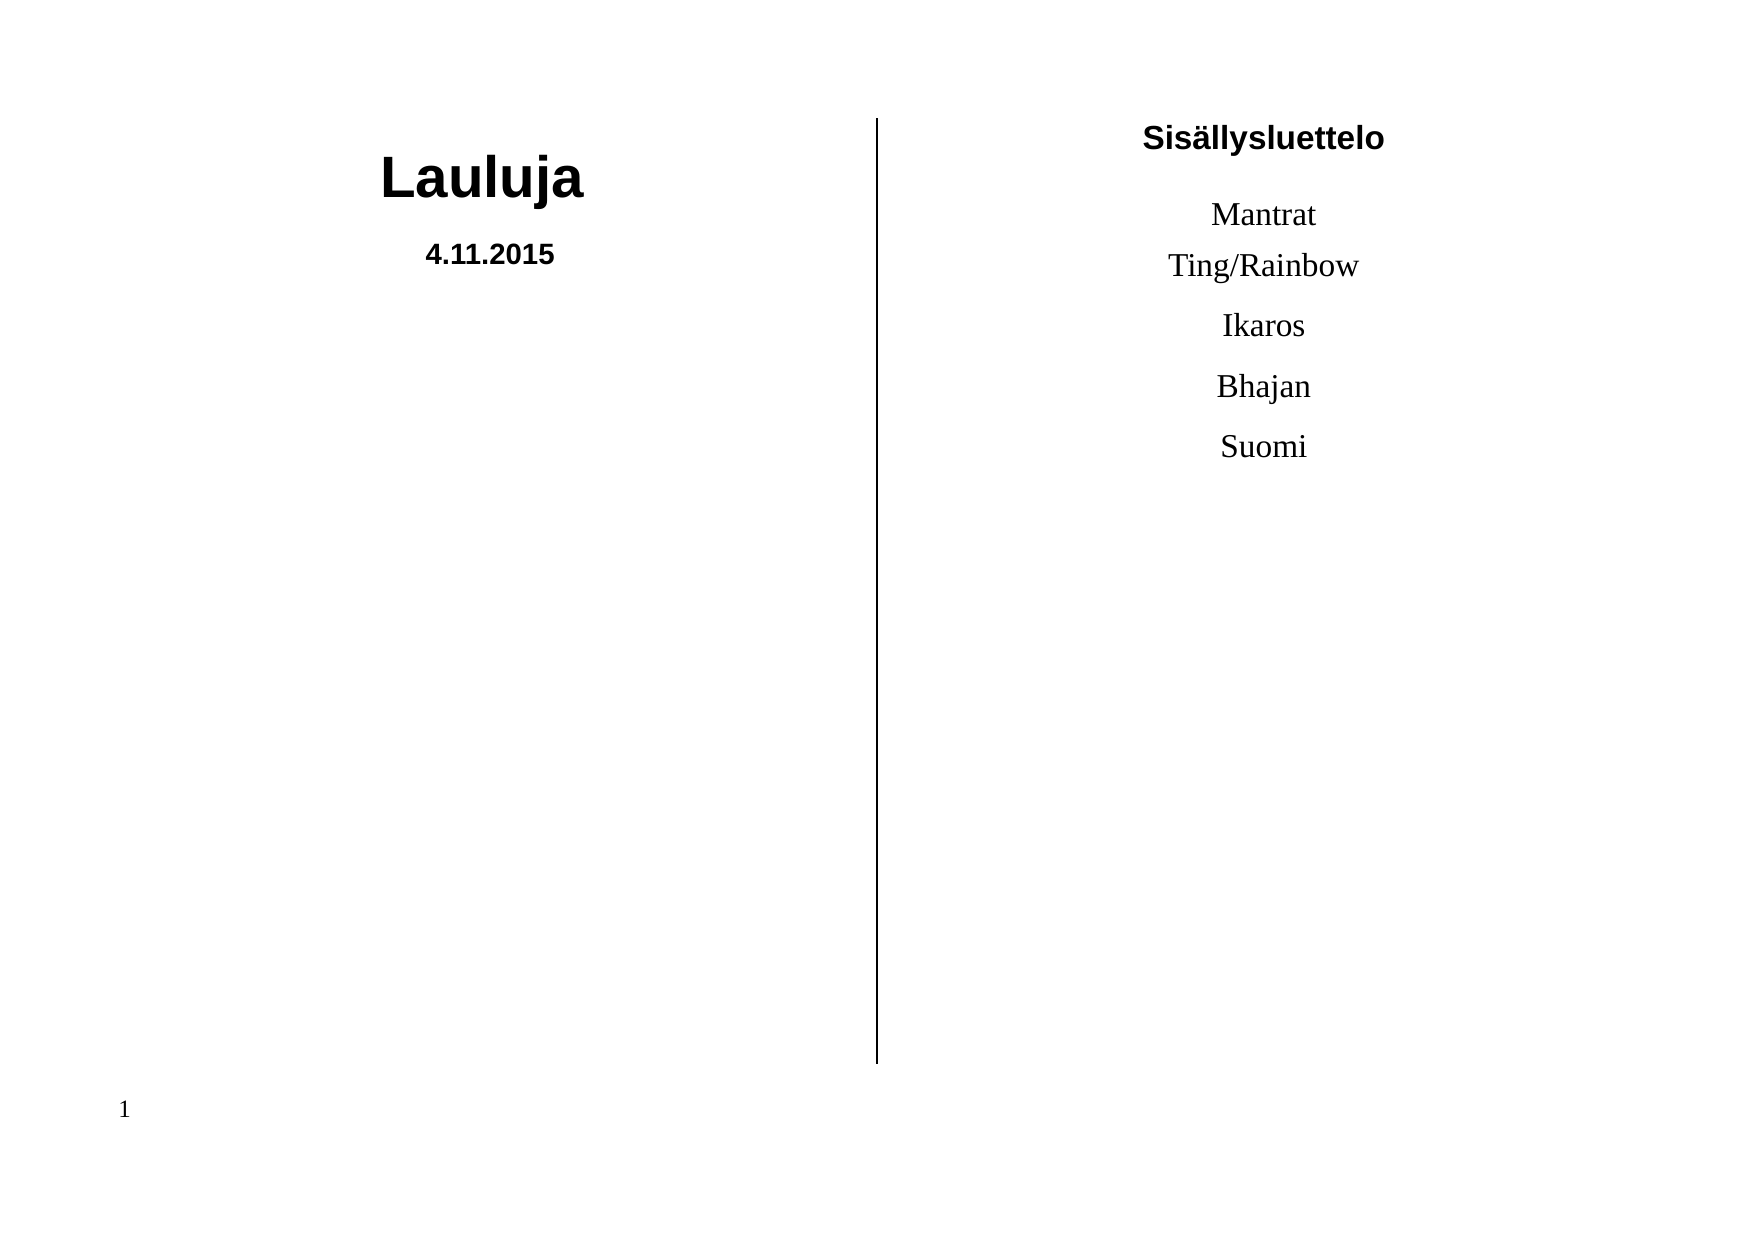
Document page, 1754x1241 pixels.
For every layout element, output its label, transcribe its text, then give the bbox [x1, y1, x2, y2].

text Ikaros [892, 305, 1635, 344]
title Lauluja [118, 143, 862, 210]
subtitle Sisällysluettelo [892, 118, 1635, 157]
text Suomi [892, 426, 1635, 465]
subtitle 4.11.2015 [118, 237, 862, 271]
subtitle Mantrat [892, 194, 1635, 232]
text Ting/Rainbow [892, 245, 1635, 283]
text Bhajan [892, 366, 1635, 404]
